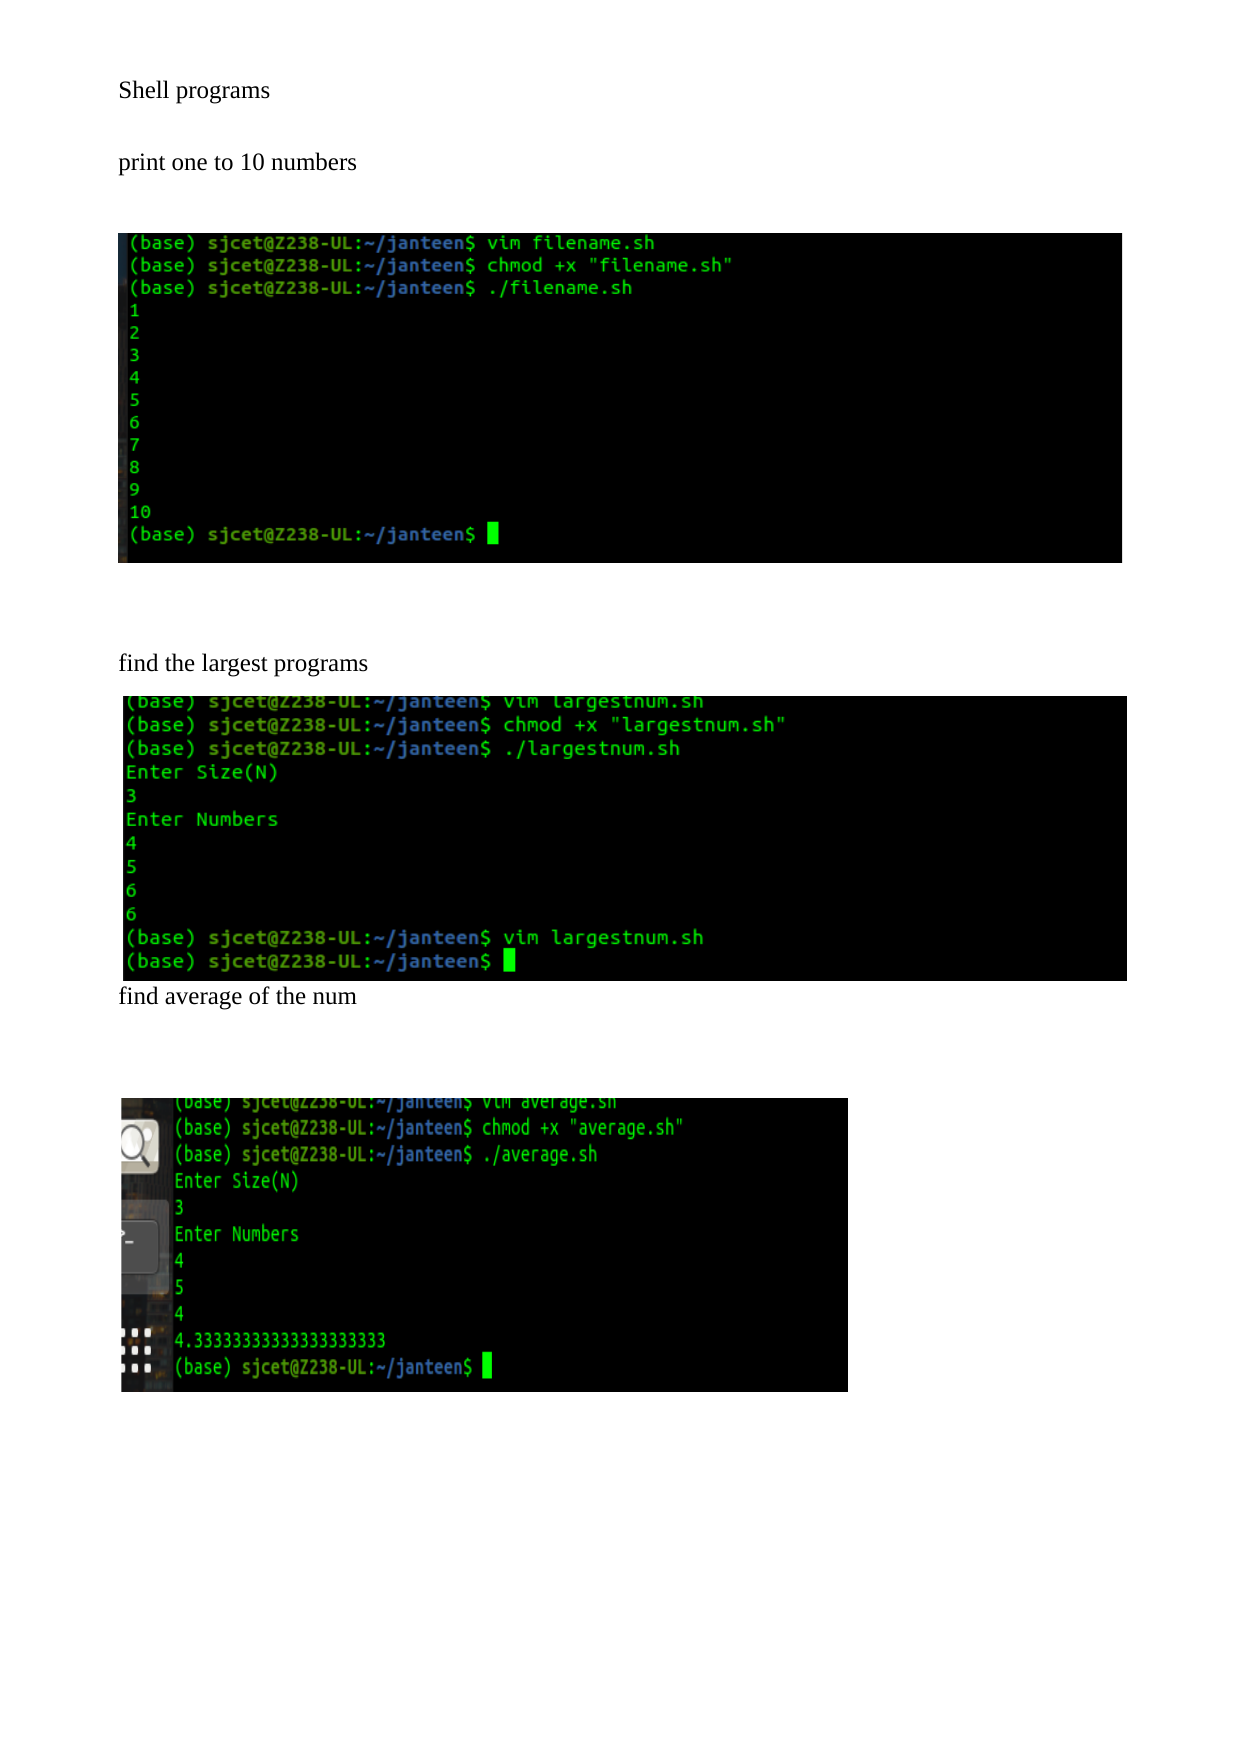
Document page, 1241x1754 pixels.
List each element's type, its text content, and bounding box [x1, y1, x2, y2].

text print one to 10 numbers [118, 147, 1122, 176]
text find the largest programs [118, 648, 1122, 677]
text find average of the num [118, 735, 1122, 1010]
